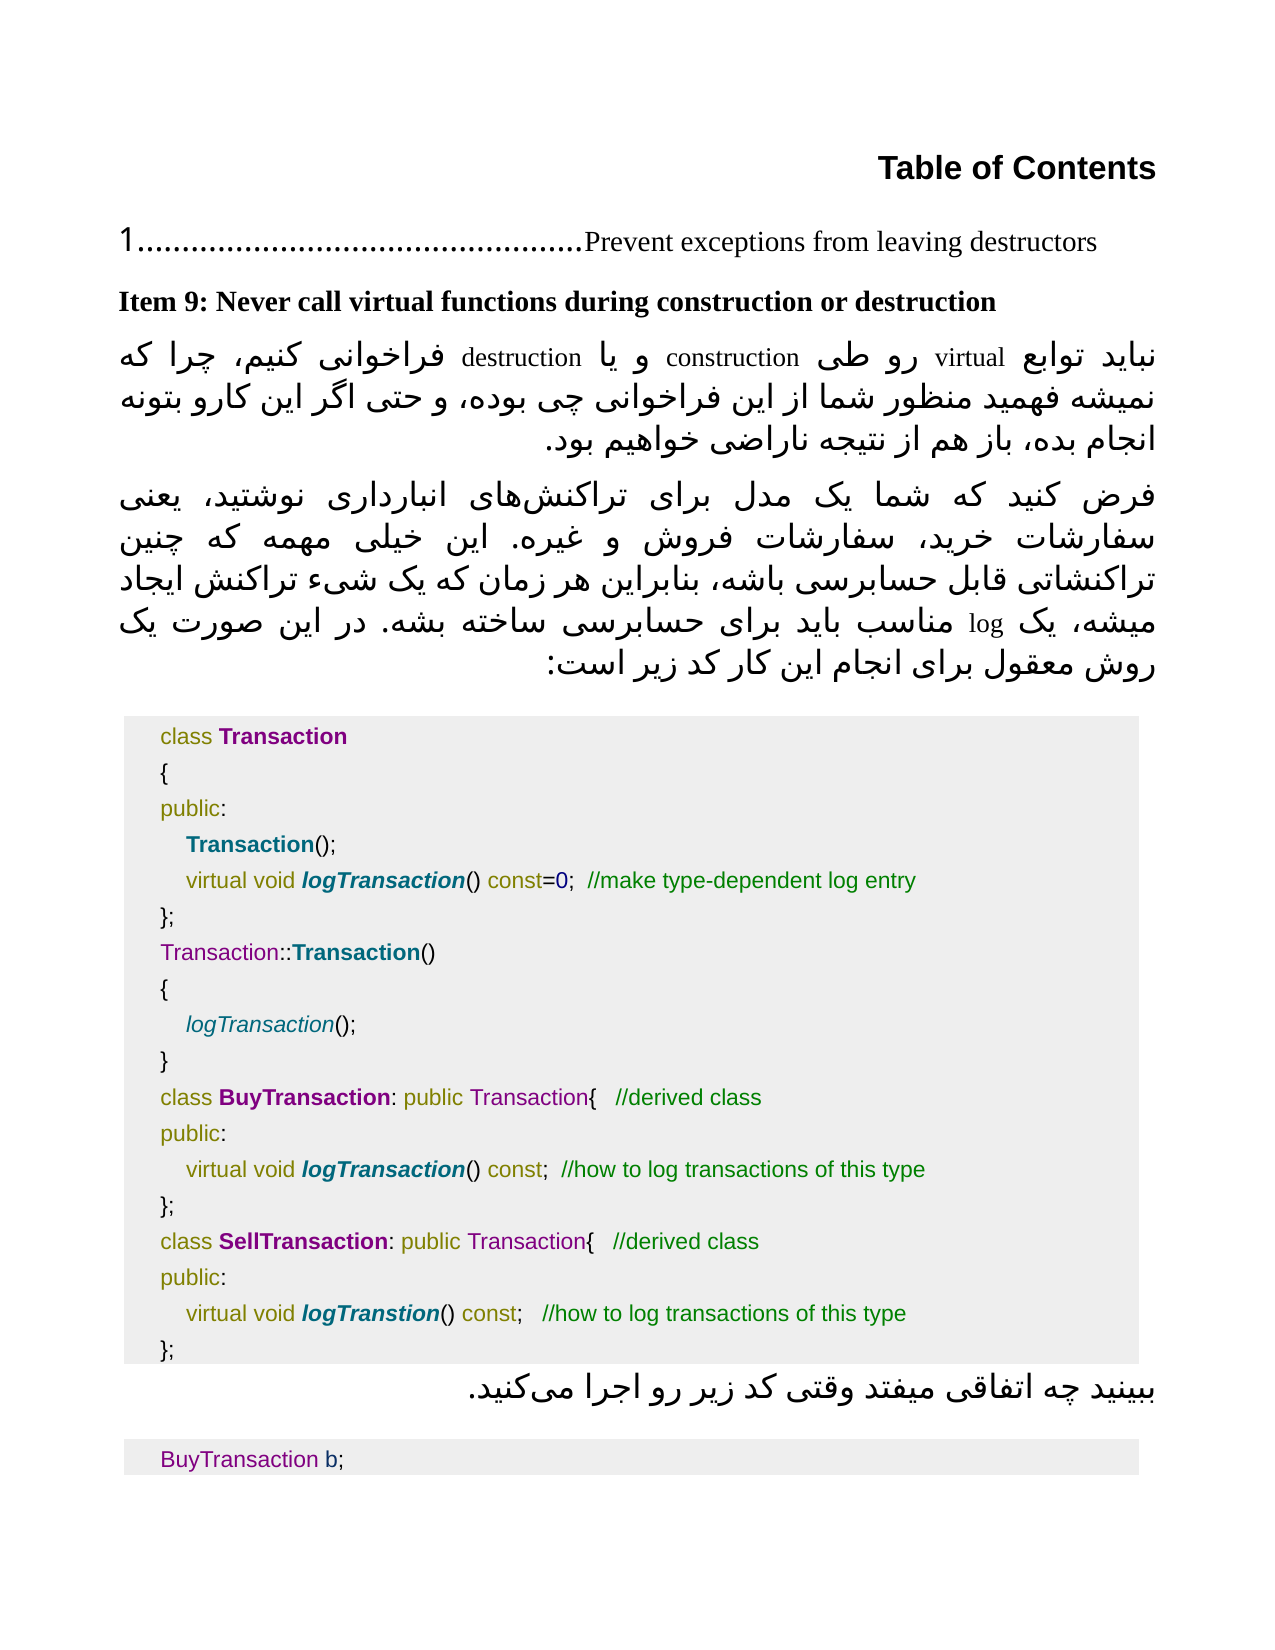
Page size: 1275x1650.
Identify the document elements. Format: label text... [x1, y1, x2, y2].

text نباید توابع virtual رو طی construction و یا destruction فراخوانی کنیم، چرا که نمیشه فهمید منظور شما از این فراخوانی چی بوده، و حتی اگر این کارو بتونه انجام بده، باز هم از نتیجه ناراضی خواهیم بود. [118, 333, 1157, 459]
text ببینید چه اتفاقی میفتد وقتی کد زیر رو اجرا می‌کنید. [118, 1364, 1157, 1406]
subtitle Item 9: Never call virtual functions during construction or destruction [118, 275, 1157, 320]
text public: [124, 1112, 1139, 1148]
text }; [124, 1184, 1139, 1220]
text class Transaction [124, 716, 1139, 752]
text virtual void logTransaction() const; //how to log transactions of this type [124, 1148, 1139, 1184]
text public: [124, 788, 1139, 824]
text BuyTransaction b; [124, 1439, 1139, 1475]
text virtual void logTransaction() const=0; //make type-dependent log entry [124, 860, 1139, 896]
text } [124, 1040, 1139, 1076]
text Prevent exceptions from leaving destructors 1 [118, 216, 1098, 261]
text logTransaction(); [124, 1004, 1139, 1040]
text فرض کنید که شما یک مدل برای تراکنش‌های انبارداری نوشتید، یعنی سفارشات خرید، سفارشات فروش و غیره. این خیلی مهمه که چنین تراکنشاتی قابل حسابرسی باشه، بنابراین هر زمان که یک شیء تراکنش ایجاد میشه، یک log مناسب باید برای حسابرسی ساخته بشه. در این صورت یک روش معقول برای انجام این کار کد زیر است: [118, 473, 1157, 683]
text Transaction::Transaction() [124, 932, 1139, 968]
text public: [124, 1256, 1139, 1292]
text { [124, 752, 1139, 788]
text virtual void logTranstion() const; //how to log transactions of this type [124, 1292, 1139, 1328]
subtitle Table of Contents [118, 143, 1157, 188]
text }; [124, 896, 1139, 932]
text Transaction(); [124, 824, 1139, 860]
text }; [124, 1328, 1139, 1364]
text { [124, 968, 1139, 1004]
text class BuyTransaction: public Transaction{ //derived class [124, 1076, 1139, 1112]
text class SellTransaction: public Transaction{ //derived class [124, 1220, 1139, 1256]
